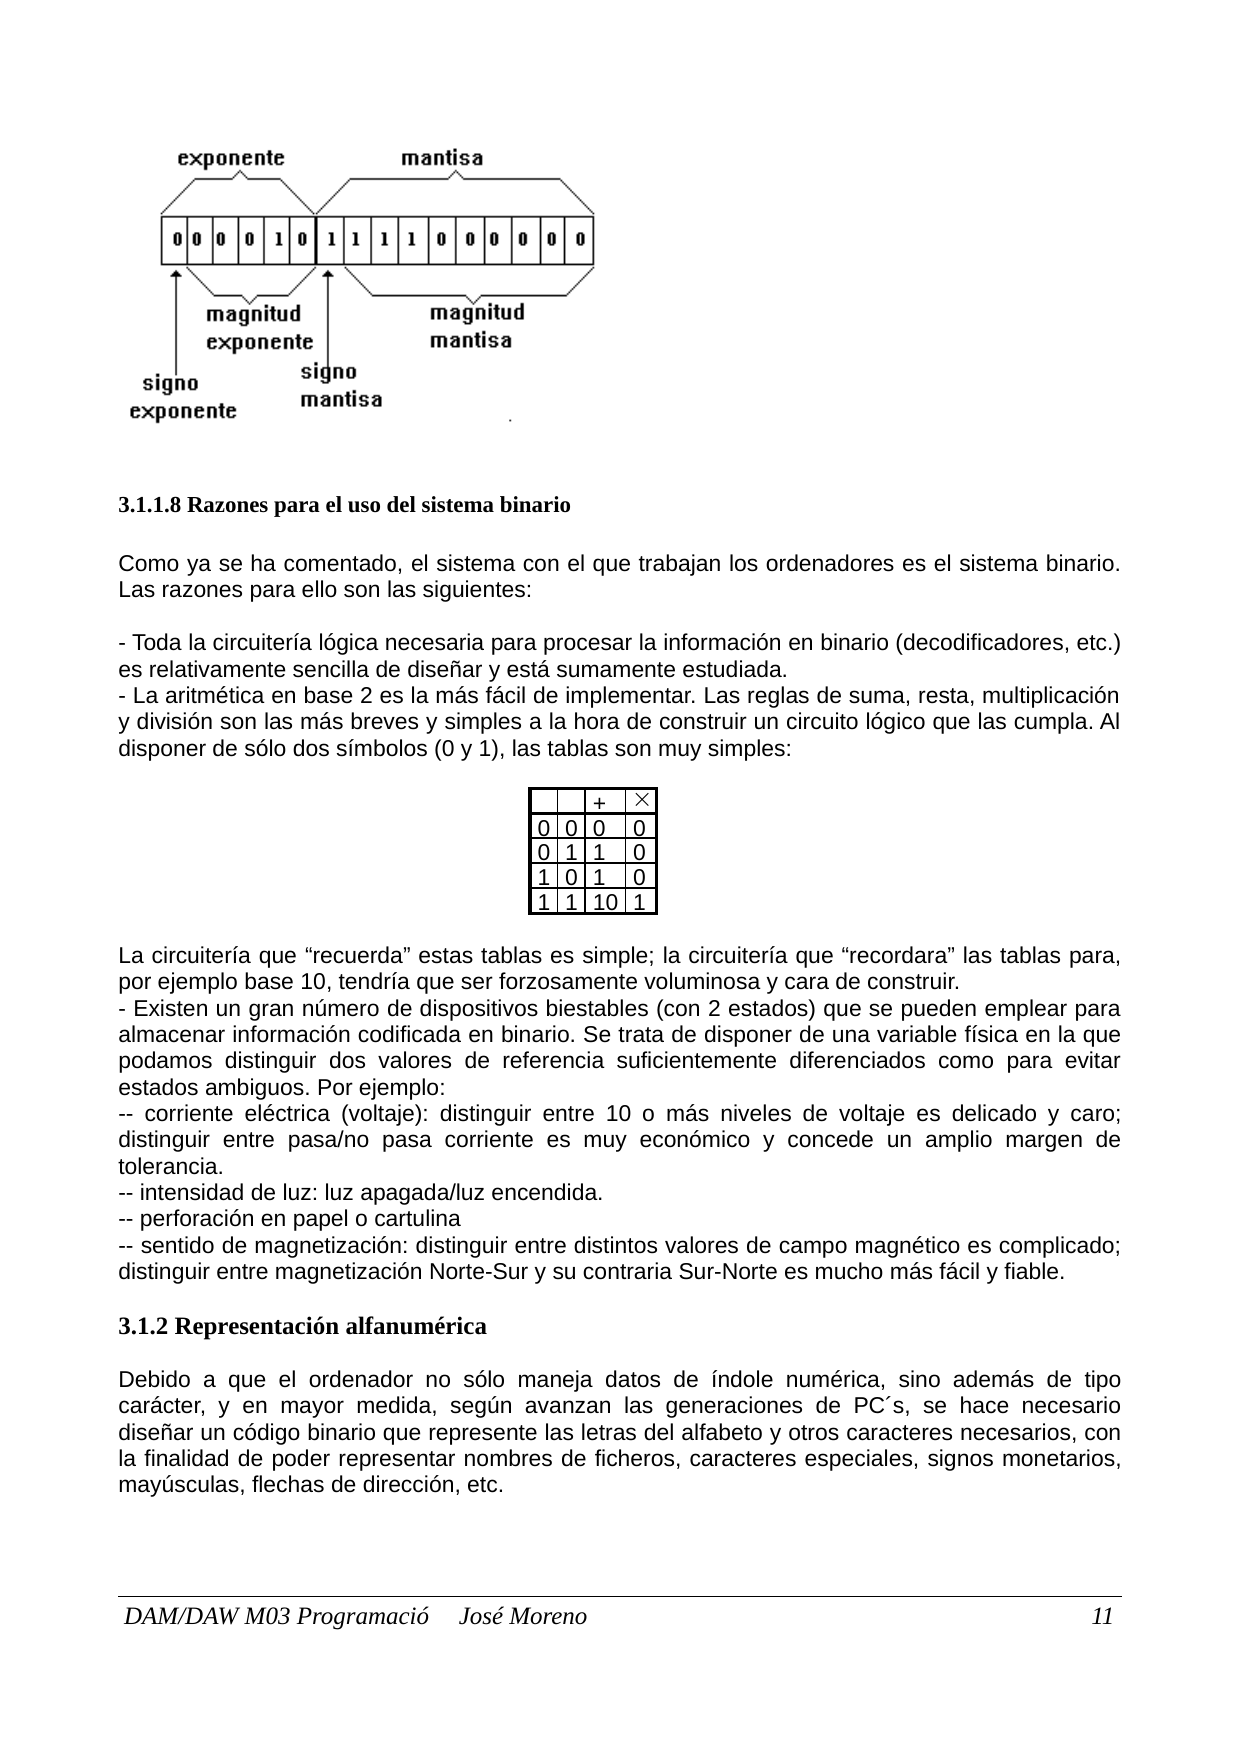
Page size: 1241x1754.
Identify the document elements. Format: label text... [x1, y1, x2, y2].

table_cell 10 [586, 889, 625, 912]
text -- perforación en papel o cartulina [118, 1205, 1122, 1232]
table_cell 0 [586, 815, 625, 837]
text -- corriente eléctrica (voltaje): distinguir entre 10 o más niveles de voltaje es delicado y caro; distinguir entre pasa/no pasa corriente es muy económico y concede un amplio margen de tolerancia. [118, 1100, 1122, 1179]
table_cell 0 [558, 864, 584, 887]
text - Existen un gran número de dispositivos biestables (con 2 estados) que se pueden emplear para almacenar información codificada en binario. Se trata de disponer de una variable física en la que podamos distinguir dos valores de referencia suficientemente diferenciados como para evitar estados ambiguos. Por ejemplo: [118, 994, 1122, 1100]
text -- intensidad de luz: luz apagada/luz encendida. [118, 1179, 1122, 1205]
table_cell 1 [586, 839, 625, 862]
subtitle 3.1.2 Representación alfanumérica [118, 1311, 1122, 1339]
table_cell 1 [626, 889, 655, 912]
table_header [558, 790, 584, 812]
table_cell 0 [532, 815, 557, 837]
table_cell 0 [626, 815, 655, 837]
text -- sentido de magnetización: distinguir entre distintos valores de campo magnético es complicado; distinguir entre magnetización Norte-Sur y su contraria Sur-Norte es mucho más fácil y fiable. [118, 1232, 1122, 1284]
table_cell 0 [532, 839, 557, 862]
table_cell 1 [532, 889, 557, 912]
table_cell 1 [558, 889, 584, 912]
table_header + [586, 790, 625, 812]
table_header  [626, 790, 655, 812]
text Debido a que el ordenador no sólo maneja datos de índole numérica, sino además de tipo carácter, y en mayor medida, según avanzan las generaciones de PC´s, se hace necesario diseñar un código binario que represente las letras del alfabeto y otros caracteres necesarios, con la finalidad de poder representar nombres de ficheros, caracteres especiales, signos monetarios, mayúsculas, flechas de dirección, etc. [118, 1366, 1122, 1498]
table_header [532, 790, 557, 812]
table_cell 1 [532, 864, 557, 887]
table_cell 0 [558, 815, 584, 837]
table_cell 0 [626, 839, 655, 862]
subtitle 3.1.1.8 Razones para el uso del sistema binario [118, 491, 1122, 517]
table_cell 1 [558, 839, 584, 862]
table_cell 1 [586, 864, 625, 887]
text La circuitería que “recuerda” estas tablas es simple; la circuitería que “recordara” las tablas para, por ejemplo base 10, tendría que ser forzosamente voluminosa y cara de construir. [118, 942, 1122, 994]
table_cell 0 [626, 864, 655, 887]
text Como ya se ha comentado, el sistema con el que trabajan los ordenadores es el sistema binario. Las razones para ello son las siguientes: [118, 550, 1122, 603]
text - La aritmética en base 2 es la más fácil de implementar. Las reglas de suma, resta, multiplicación y división son las más breves y simples a la hora de construir un circuito lógico que las cumpla. Al disponer de sólo dos símbolos (0 y 1), las tablas son muy simples: [118, 682, 1122, 761]
text - Toda la circuitería lógica necesaria para procesar la información en binario (decodificadores, etc.) es relativamente sencilla de diseñar y está sumamente estudiada. [118, 629, 1122, 682]
